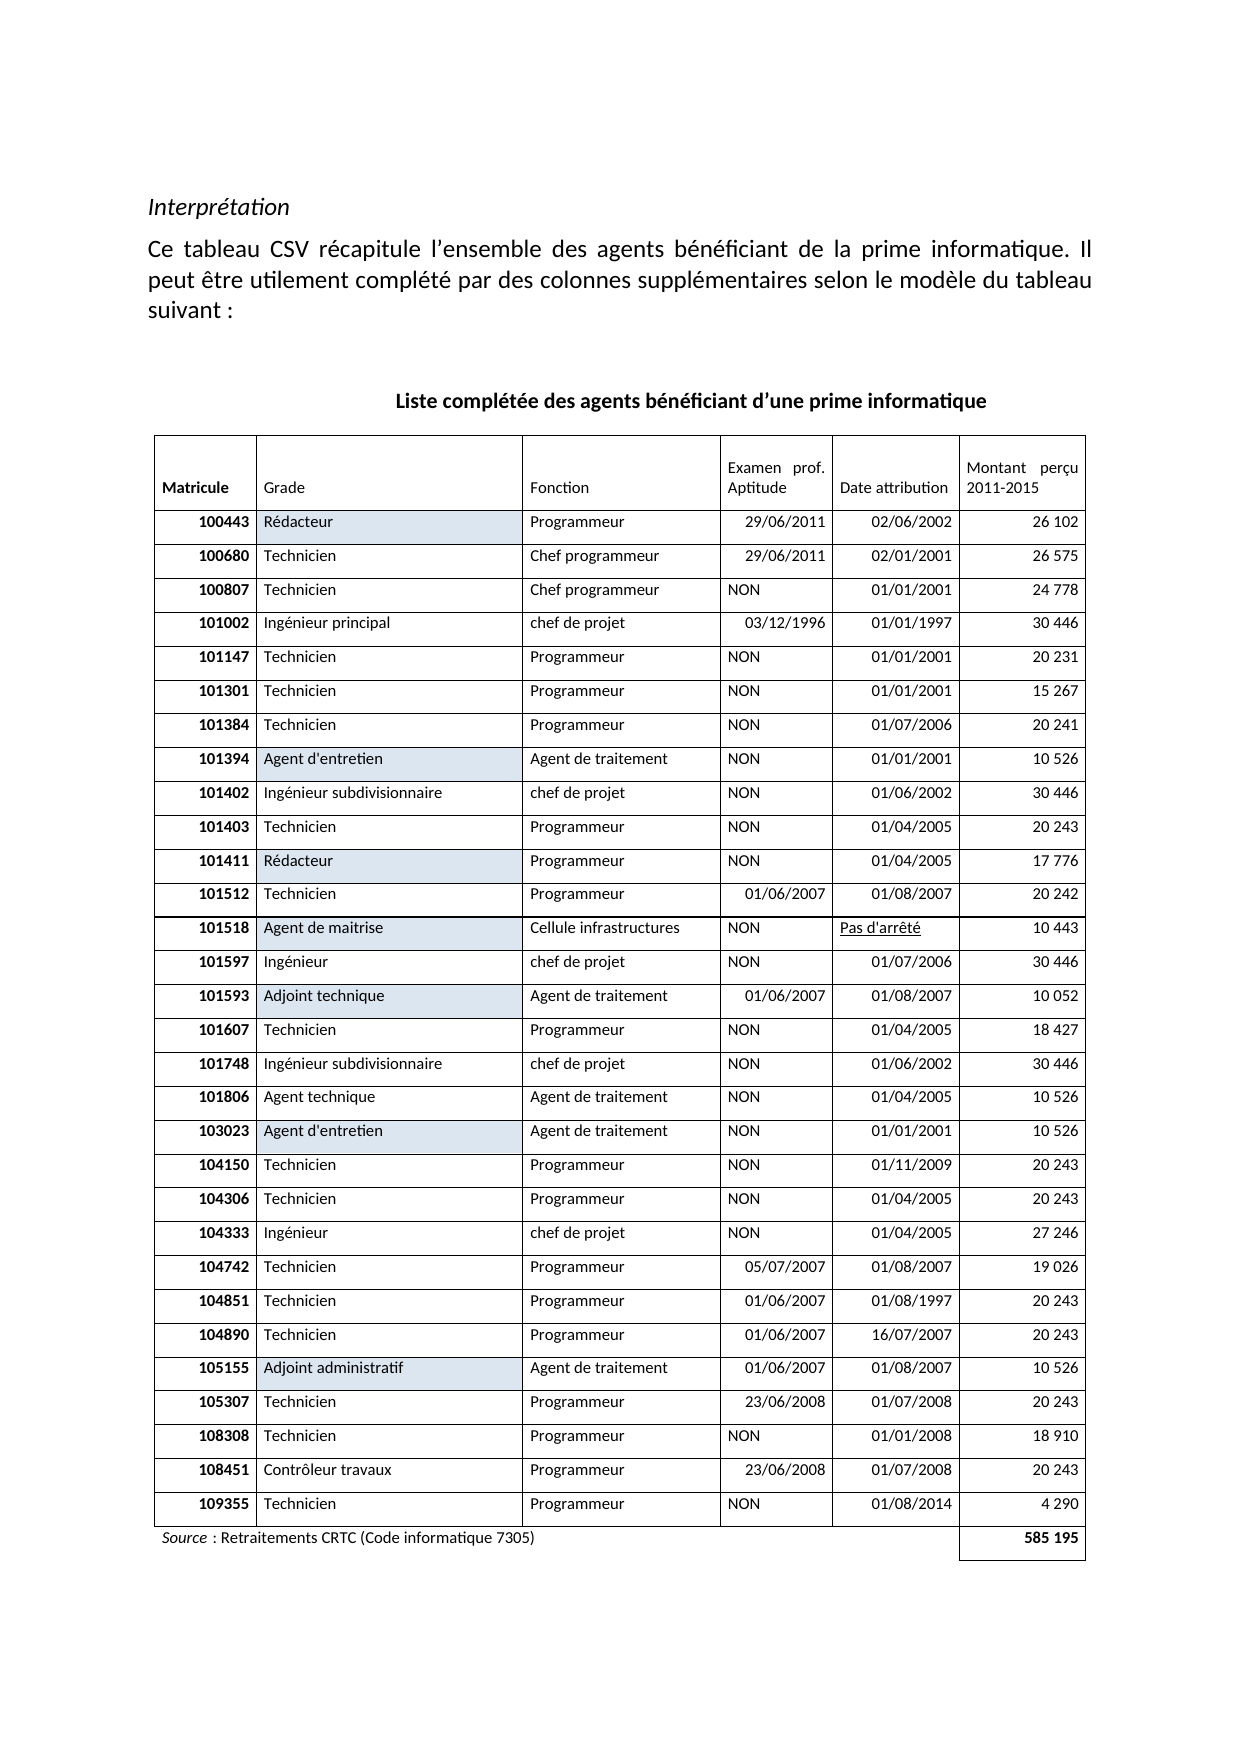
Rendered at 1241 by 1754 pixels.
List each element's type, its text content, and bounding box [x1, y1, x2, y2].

table_cell 01/06/2007 [721, 1290, 832, 1323]
table_cell Programmeur [523, 1493, 720, 1526]
table_cell Pas d'arrêté [833, 918, 959, 950]
table_cell 18 910 [960, 1425, 1085, 1458]
table_cell NON [721, 1222, 832, 1255]
table_cell Programmeur [523, 1019, 720, 1052]
table_cell Agent de traitement [523, 1087, 720, 1119]
table_cell 101518 [155, 918, 256, 950]
table_cell 20 243 [960, 816, 1085, 849]
table_cell 02/06/2002 [833, 511, 959, 544]
table_cell Technicien [257, 1290, 522, 1323]
table_cell 01/04/2005 [833, 850, 959, 883]
table_cell Contrôleur travaux [257, 1459, 522, 1492]
table_cell Agent de traitement [523, 985, 720, 1018]
table_cell 01/07/2006 [833, 951, 959, 984]
table_cell Chef programmeur [523, 545, 720, 578]
table_cell 20 241 [960, 714, 1085, 747]
table_cell Source : Retraitements CRTC (Code informatique 7305) [155, 1527, 720, 1560]
table_cell NON [721, 748, 832, 781]
table_cell 01/08/1997 [833, 1290, 959, 1323]
table_cell 103023 [155, 1121, 256, 1153]
table_cell 101512 [155, 884, 256, 916]
table_cell [720, 1527, 832, 1560]
table_cell 20 243 [960, 1290, 1085, 1323]
table_header Date attribution [833, 436, 959, 510]
table_cell 104306 [155, 1188, 256, 1221]
table_cell Technicien [257, 579, 522, 612]
table_cell NON [721, 1188, 832, 1221]
table_cell Agent d'entretien [257, 748, 522, 781]
table_cell 20 243 [960, 1459, 1085, 1492]
table_cell Ingénieur [257, 951, 522, 984]
table_cell Programmeur [523, 1188, 720, 1221]
table_cell 101002 [155, 613, 256, 646]
table_cell 104150 [155, 1155, 256, 1187]
table_cell Technicien [257, 647, 522, 679]
table_cell NON [721, 1121, 832, 1153]
table_cell Ingénieur subdivisionnaire [257, 1053, 522, 1086]
table_cell 105307 [155, 1391, 256, 1424]
table_cell NON [721, 782, 832, 815]
table_cell 100443 [155, 511, 256, 544]
table_header Matricule [155, 436, 256, 510]
table_cell chef de projet [523, 613, 720, 646]
table_cell Technicien [257, 1425, 522, 1458]
table_cell 20 242 [960, 884, 1085, 916]
table_cell NON [721, 918, 832, 950]
table_cell NON [721, 1425, 832, 1458]
table_cell Cellule infrastructures [523, 918, 720, 950]
table_cell 101384 [155, 714, 256, 747]
table_cell 23/06/2008 [721, 1459, 832, 1492]
table_cell NON [721, 850, 832, 883]
table_cell Agent de traitement [523, 1121, 720, 1153]
table_header Grade [257, 436, 522, 510]
table_cell 01/06/2007 [721, 1358, 832, 1390]
table_cell 01/04/2005 [833, 816, 959, 849]
table_cell 10 443 [960, 918, 1085, 950]
table_cell 30 446 [960, 782, 1085, 815]
table_cell NON [721, 1019, 832, 1052]
table_cell 101403 [155, 816, 256, 849]
table_cell 105155 [155, 1358, 256, 1390]
table_cell 01/11/2009 [833, 1155, 959, 1187]
table_cell 01/08/2007 [833, 985, 959, 1018]
table_cell Programmeur [523, 1459, 720, 1492]
table_cell Ingénieur principal [257, 613, 522, 646]
table_cell 100680 [155, 545, 256, 578]
table_cell NON [721, 647, 832, 679]
table_cell 20 243 [960, 1155, 1085, 1187]
table_cell 26 102 [960, 511, 1085, 544]
table_cell 17 776 [960, 850, 1085, 883]
table_cell 01/07/2008 [833, 1391, 959, 1424]
table_cell 23/06/2008 [721, 1391, 832, 1424]
table_cell 20 243 [960, 1188, 1085, 1221]
table_cell Technicien [257, 1391, 522, 1424]
table_cell 01/06/2007 [721, 985, 832, 1018]
table_cell Technicien [257, 714, 522, 747]
table_cell 01/04/2005 [833, 1188, 959, 1221]
table_cell Adjoint technique [257, 985, 522, 1018]
table_cell 01/01/2001 [833, 579, 959, 612]
table_cell 101394 [155, 748, 256, 781]
table_cell Technicien [257, 1155, 522, 1187]
table_cell Programmeur [523, 816, 720, 849]
table_cell 01/08/2007 [833, 1256, 959, 1289]
table_cell 29/06/2011 [721, 545, 832, 578]
table_cell Programmeur [523, 1256, 720, 1289]
table_cell 16/07/2007 [833, 1324, 959, 1357]
table_cell 30 446 [960, 1053, 1085, 1086]
table_cell Programmeur [523, 681, 720, 713]
table_cell Programmeur [523, 511, 720, 544]
table_cell 01/08/2014 [833, 1493, 959, 1526]
table_cell 19 026 [960, 1256, 1085, 1289]
table_header Fonction [523, 436, 720, 510]
table_cell 30 446 [960, 951, 1085, 984]
table_cell 01/01/2001 [833, 647, 959, 679]
table_header Montant perçu 2011-2015 [960, 436, 1085, 510]
table_cell [833, 1527, 959, 1560]
table_cell NON [721, 579, 832, 612]
table_cell Programmeur [523, 1391, 720, 1424]
table_cell 100807 [155, 579, 256, 612]
table_cell Agent d'entretien [257, 1121, 522, 1153]
table_cell NON [721, 1087, 832, 1119]
table_cell 30 446 [960, 613, 1085, 646]
table_cell chef de projet [523, 1053, 720, 1086]
table_cell 01/04/2005 [833, 1019, 959, 1052]
table_cell NON [721, 1493, 832, 1526]
table_cell 01/01/2001 [833, 748, 959, 781]
table_cell Programmeur [523, 1290, 720, 1323]
table_cell 05/07/2007 [721, 1256, 832, 1289]
table_cell 101402 [155, 782, 256, 815]
table_cell 01/01/2001 [833, 681, 959, 713]
table_cell Agent de traitement [523, 748, 720, 781]
table_cell Programmeur [523, 850, 720, 883]
table_cell 29/06/2011 [721, 511, 832, 544]
table_cell 10 526 [960, 1087, 1085, 1119]
table_cell Technicien [257, 1188, 522, 1221]
table_cell 01/08/2007 [833, 884, 959, 916]
table_cell Agent de traitement [523, 1358, 720, 1390]
table_cell Technicien [257, 1493, 522, 1526]
table_cell Programmeur [523, 1155, 720, 1187]
table_cell 26 575 [960, 545, 1085, 578]
table_cell 15 267 [960, 681, 1085, 713]
table_cell NON [721, 1053, 832, 1086]
table_cell chef de projet [523, 951, 720, 984]
table_cell 02/01/2001 [833, 545, 959, 578]
table_cell 01/07/2008 [833, 1459, 959, 1492]
table_cell Rédacteur [257, 511, 522, 544]
table_cell 101593 [155, 985, 256, 1018]
table_cell 01/06/2002 [833, 782, 959, 815]
table_cell Programmeur [523, 647, 720, 679]
table_cell NON [721, 714, 832, 747]
table_cell chef de projet [523, 782, 720, 815]
table_cell Technicien [257, 816, 522, 849]
table_cell 104851 [155, 1290, 256, 1323]
table_cell Chef programmeur [523, 579, 720, 612]
table_cell 20 243 [960, 1324, 1085, 1357]
table_cell Rédacteur [257, 850, 522, 883]
table_cell 01/06/2007 [721, 884, 832, 916]
table_cell Programmeur [523, 1324, 720, 1357]
table_cell 27 246 [960, 1222, 1085, 1255]
table_cell Adjoint administratif [257, 1358, 522, 1390]
text Ce tableau CSV récapitule l’ensemble des agents bénéficiant de la prime informatique. Il peut être utilement complété par des colonnes supplémentaires selon le modèle du tableau suivant : [148, 234, 1093, 325]
table_cell 10 526 [960, 748, 1085, 781]
table_cell 01/01/1997 [833, 613, 959, 646]
table_cell Technicien [257, 545, 522, 578]
table_cell Technicien [257, 1256, 522, 1289]
table_cell 10 526 [960, 1358, 1085, 1390]
table_cell 03/12/1996 [721, 613, 832, 646]
table_cell Technicien [257, 1324, 522, 1357]
table_cell 18 427 [960, 1019, 1085, 1052]
table_cell 101301 [155, 681, 256, 713]
table_cell 4 290 [960, 1493, 1085, 1526]
table_cell 585 195 [960, 1527, 1085, 1560]
table_cell 108308 [155, 1425, 256, 1458]
table_cell 101748 [155, 1053, 256, 1086]
table_cell Agent de maitrise [257, 918, 522, 950]
table_cell 01/01/2008 [833, 1425, 959, 1458]
table_cell 10 052 [960, 985, 1085, 1018]
table_cell 101806 [155, 1087, 256, 1119]
table_cell 109355 [155, 1493, 256, 1526]
table_cell 01/06/2007 [721, 1324, 832, 1357]
table_cell NON [721, 681, 832, 713]
table_cell NON [721, 1155, 832, 1187]
table_cell Ingénieur [257, 1222, 522, 1255]
table_cell Technicien [257, 681, 522, 713]
table_cell 101607 [155, 1019, 256, 1052]
table_cell 101597 [155, 951, 256, 984]
table_cell 01/06/2002 [833, 1053, 959, 1086]
table_cell 104333 [155, 1222, 256, 1255]
table_cell 01/04/2005 [833, 1087, 959, 1119]
table_cell 104890 [155, 1324, 256, 1357]
table_cell 101147 [155, 647, 256, 679]
text Interprétation [148, 191, 1093, 221]
table_cell NON [721, 951, 832, 984]
table_cell Agent technique [257, 1087, 522, 1119]
table_cell Programmeur [523, 884, 720, 916]
table_cell 101411 [155, 850, 256, 883]
table_cell 20 231 [960, 647, 1085, 679]
table_cell 01/08/2007 [833, 1358, 959, 1390]
table_cell 20 243 [960, 1391, 1085, 1424]
table_cell Programmeur [523, 1425, 720, 1458]
table_cell 24 778 [960, 579, 1085, 612]
table_cell 104742 [155, 1256, 256, 1289]
table_cell Technicien [257, 1019, 522, 1052]
table_cell NON [721, 816, 832, 849]
table_cell Ingénieur subdivisionnaire [257, 782, 522, 815]
table_cell 108451 [155, 1459, 256, 1492]
table_cell chef de projet [523, 1222, 720, 1255]
table_cell Programmeur [523, 714, 720, 747]
table_cell Technicien [257, 884, 522, 916]
table_header Examen prof. Aptitude [721, 436, 832, 510]
table_cell 10 526 [960, 1121, 1085, 1153]
text Liste complétée des agents bénéficiant d’une prime informatique [295, 388, 1093, 414]
table_cell 01/07/2006 [833, 714, 959, 747]
table_cell 01/04/2005 [833, 1222, 959, 1255]
table_cell 01/01/2001 [833, 1121, 959, 1153]
